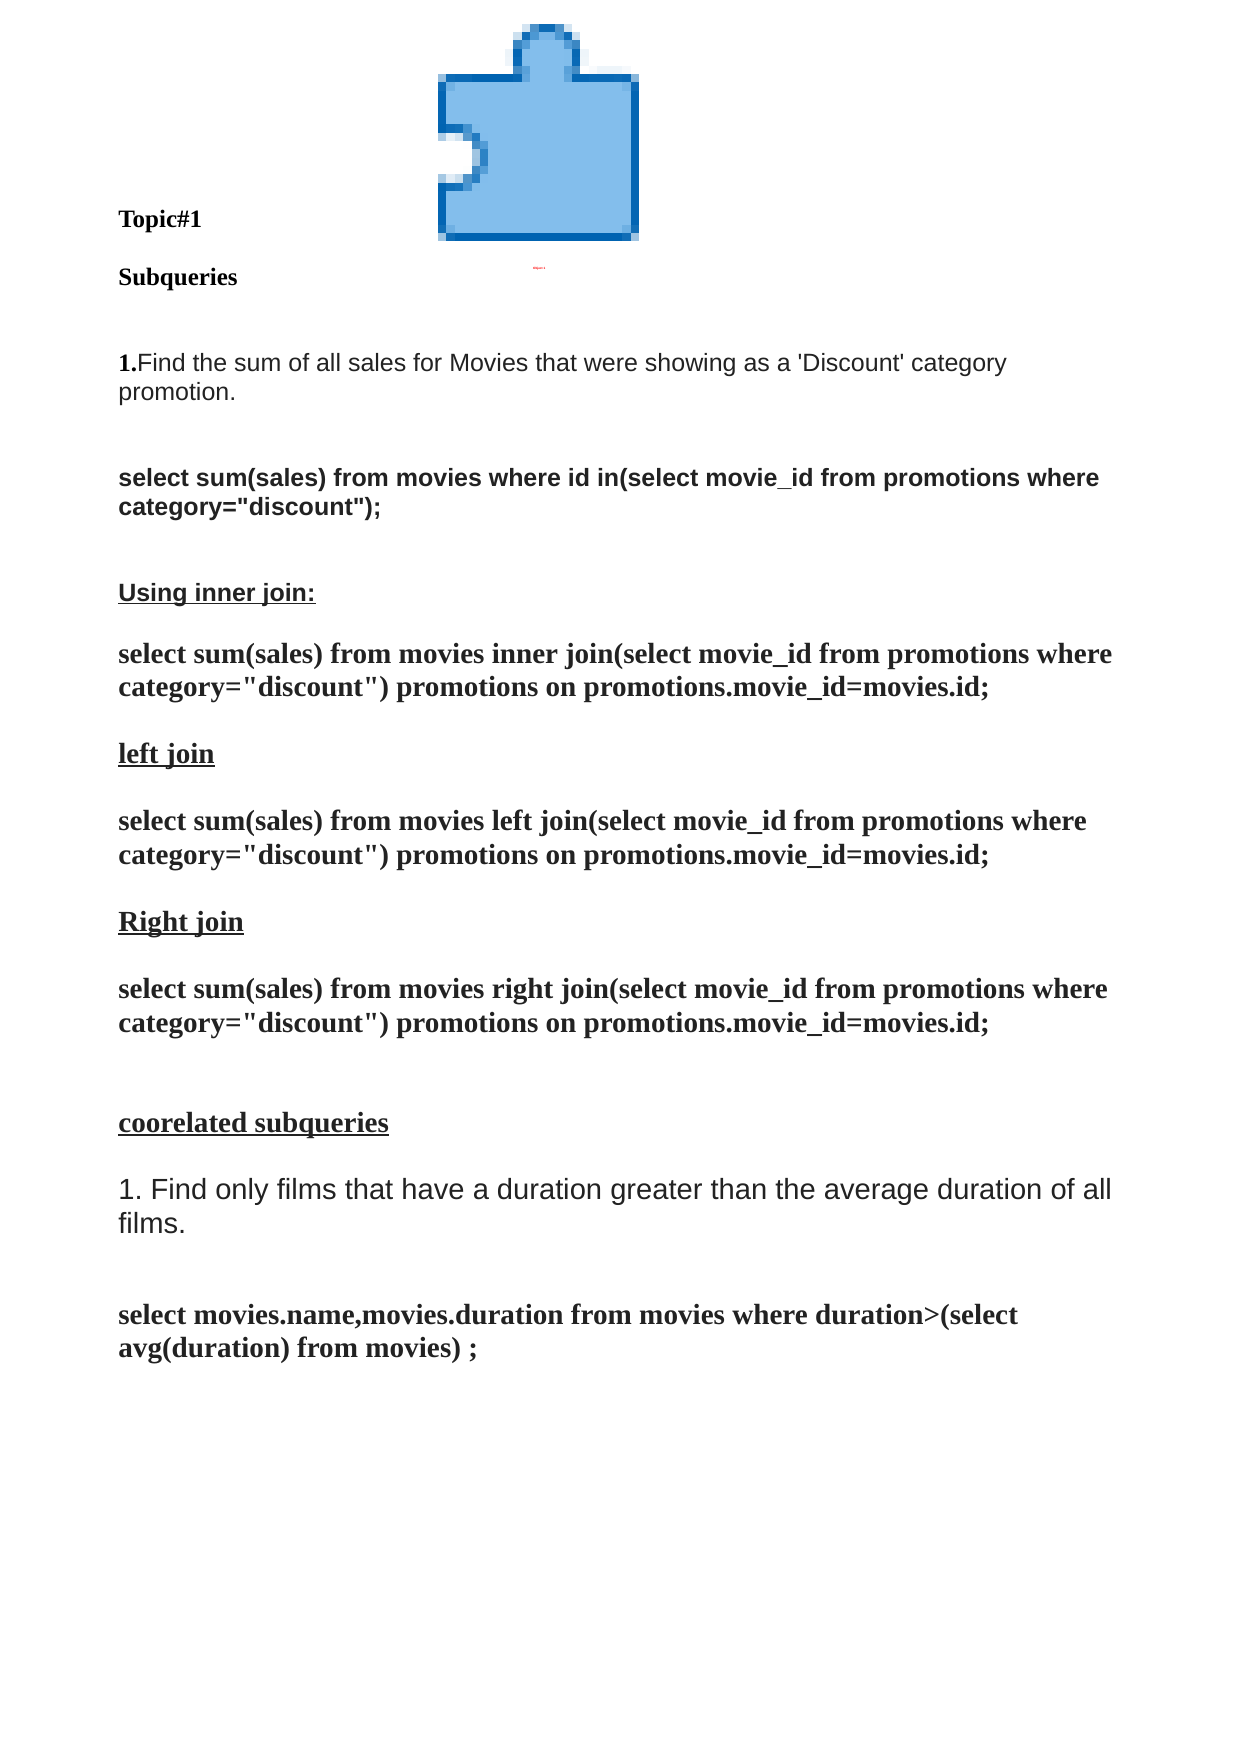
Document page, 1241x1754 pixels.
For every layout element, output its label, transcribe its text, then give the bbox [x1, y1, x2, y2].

text Right join [118, 904, 1122, 938]
text 1.Find the sum of all sales for Movies that were showing as a 'Discount' category promotion. [118, 348, 1122, 406]
text select sum(sales) from movies inner join(select movie_id from promotions where category="discount") promotions on promotions.movie_id=movies.id; [118, 636, 1122, 703]
text select sum(sales) from movies right join(select movie_id from promotions where category="discount") promotions on promotions.movie_id=movies.id; [118, 971, 1122, 1038]
text Using inner join: [118, 578, 1122, 607]
text Topic#1 [118, 204, 438, 233]
text Subqueries [118, 262, 1122, 291]
text coorelated subqueries [118, 1105, 1122, 1139]
text select sum(sales) from movies where id in(select movie_id from promotions where category="discount"); [118, 463, 1122, 521]
text select movies.name,movies.duration from movies where duration>(select avg(duration) from movies) ; [118, 1297, 1122, 1364]
text [639, 204, 1122, 233]
text left join [118, 736, 1122, 770]
text select sum(sales) from movies left join(select movie_id from promotions where category="discount") promotions on promotions.movie_id=movies.id; [118, 803, 1122, 871]
text 1. Find only films that have a duration greater than the average duration of all films. [118, 1172, 1122, 1239]
